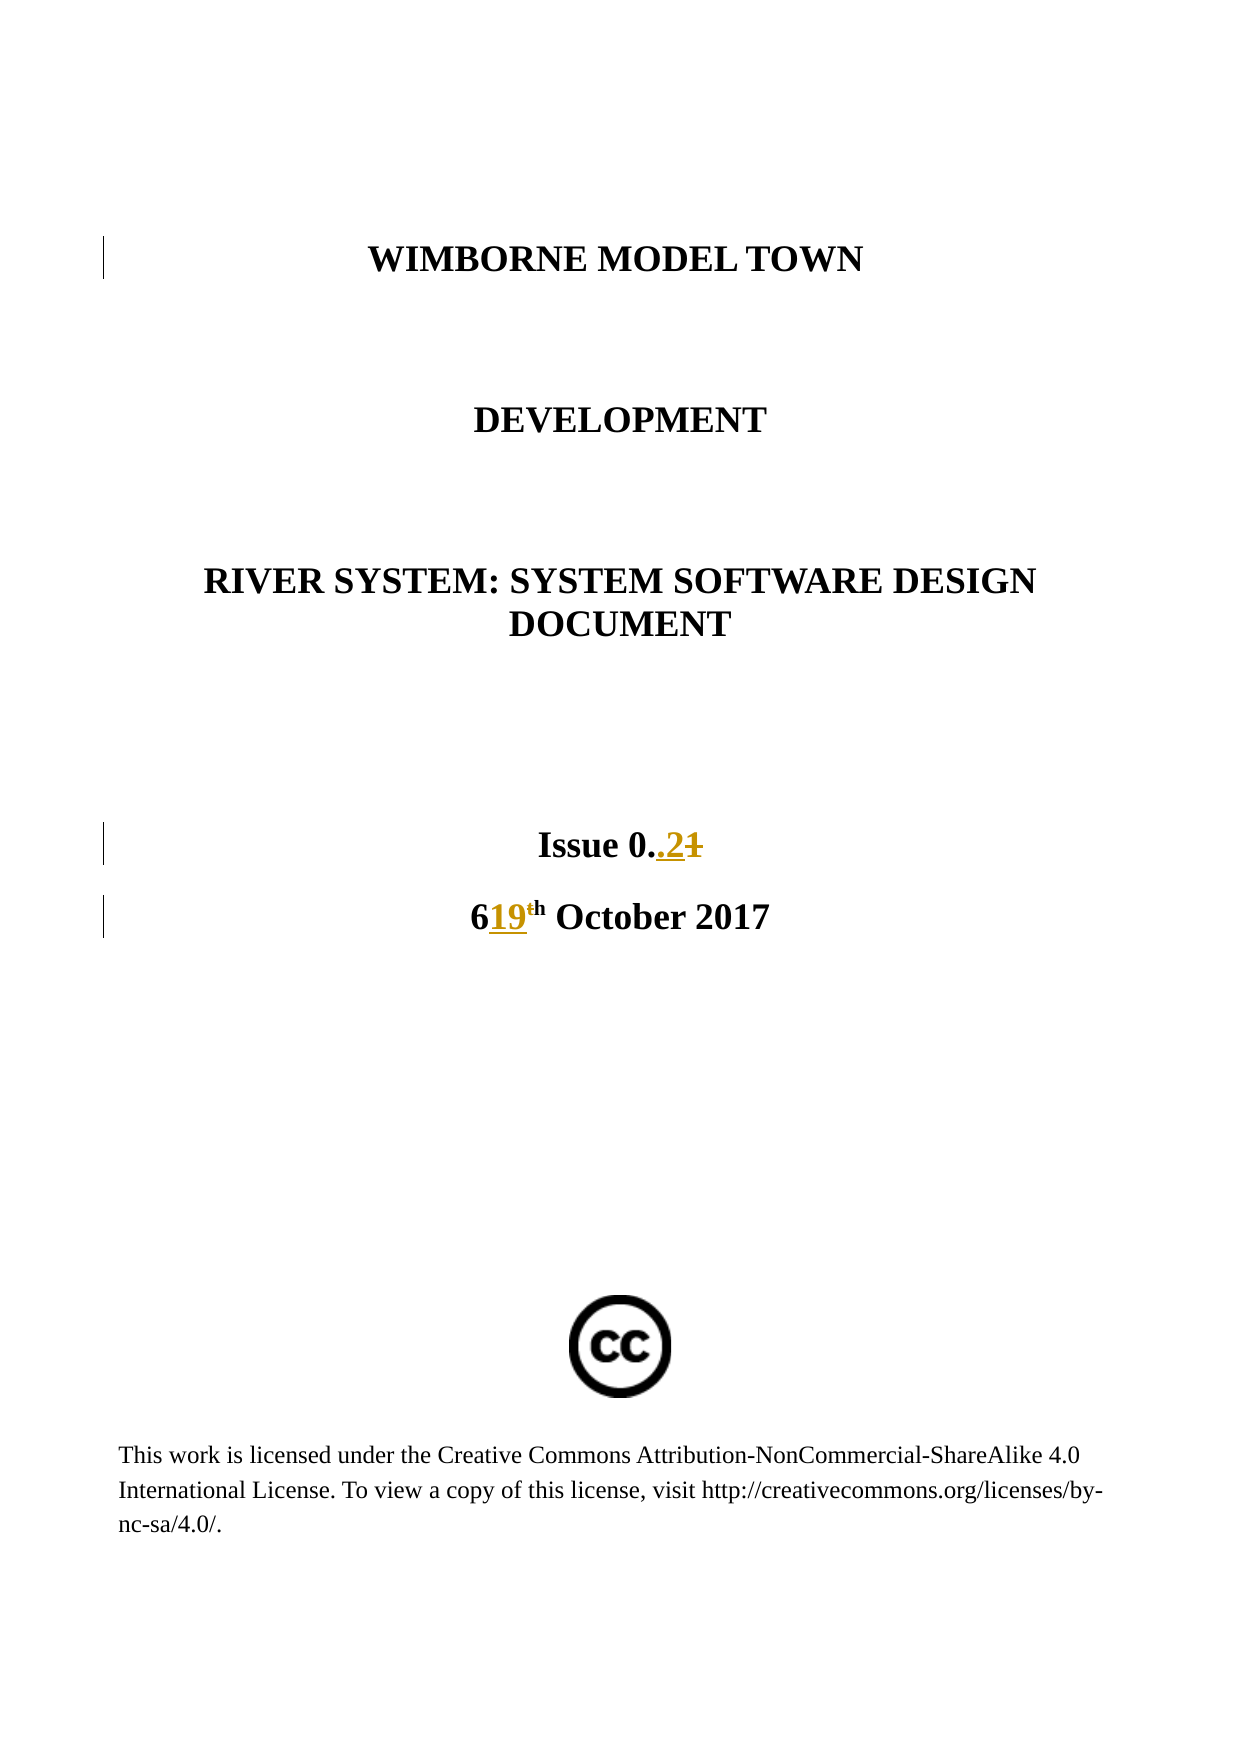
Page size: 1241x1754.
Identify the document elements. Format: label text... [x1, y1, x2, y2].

text Issue 0..2 [118, 822, 1122, 865]
text 619h October 2017 [118, 895, 1122, 938]
text DEVELOPMENT [118, 397, 1122, 441]
text This work is licensed under the Creative Commons Attribution-NonCommercial-ShareAlike 4.0 International License. To view a copy of this license, visit http://creativecommons.org/licenses/by-nc-sa/4.0/. [118, 1440, 1122, 1538]
picture [569, 1295, 672, 1398]
text WIMBORNE MODEL TOWN [118, 236, 1122, 279]
text RIVER SYSTEM: SYSTEM SOFTWARE DESIGN DOCUMENT [118, 559, 1122, 645]
